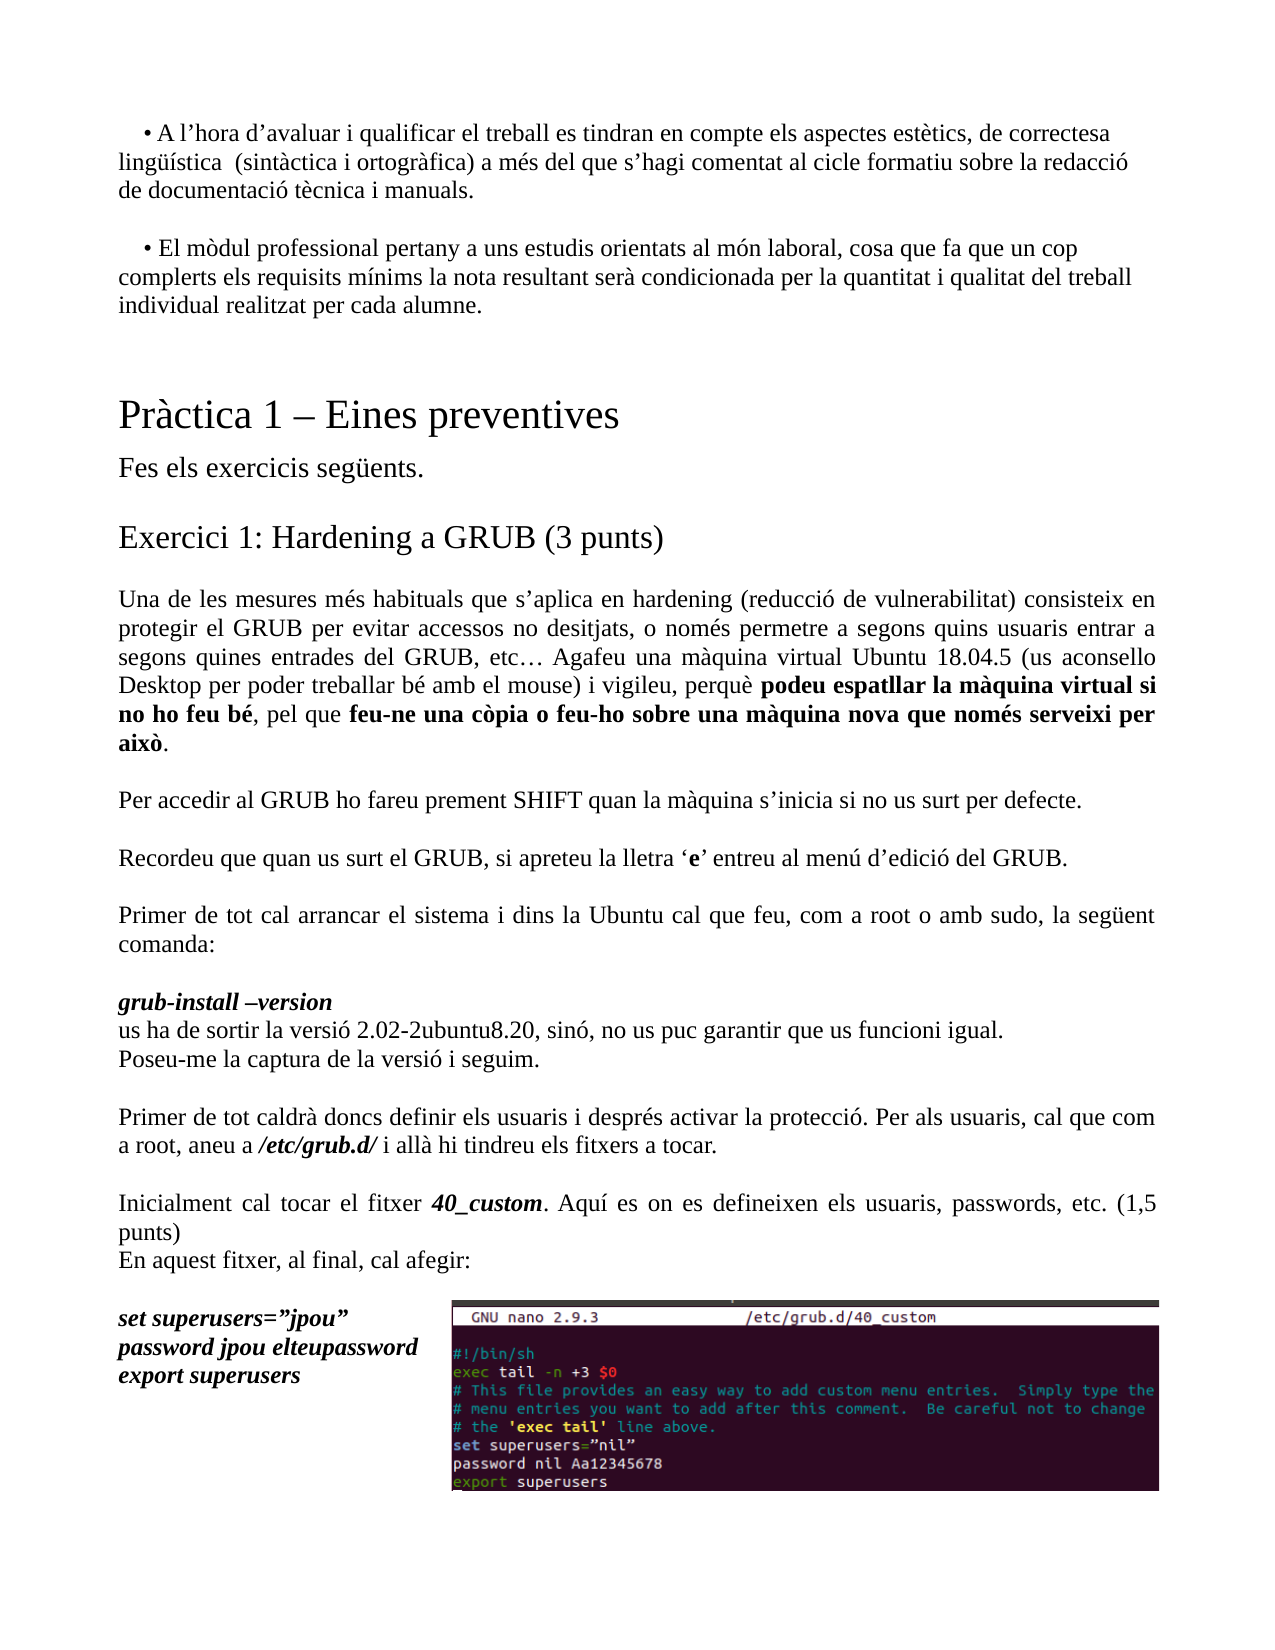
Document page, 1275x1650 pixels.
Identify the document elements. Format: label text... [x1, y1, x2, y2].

text Primer de tot cal arrancar el sistema i dins la Ubuntu cal que feu, com a root o amb sudo, la següent comanda: [118, 901, 1157, 958]
text Fes els exercicis següents. [118, 450, 1157, 484]
subtitle Pràctica 1 – Eines preventives [118, 390, 1157, 438]
text Una de les mesures més habituals que s’aplica en hardening (reducció de vulnerabilitat) consisteix en protegir el GRUB per evitar accessos no desitjats, o només permetre a segons quins usuaris entrar a segons quines entrades del GRUB, etc… Agafeu una màquina virtual Ubuntu 18.04.5 (us aconsello Desktop per poder treballar bé amb el mouse) i vigileu, perquè podeu espatllar la màquina virtual si no ho feu bé, pel que feu-ne una còpia o feu-ho sobre una màquina nova que només serveixi per això. [118, 584, 1157, 757]
text Primer de tot caldrà doncs definir els usuaris i després activar la protecció. Per als usuaris, cal que com a root, aneu a /etc/grub.d/ i allà hi tindreu els fitxers a tocar. [118, 1102, 1157, 1159]
text Poseu-me la captura de la versió i seguim. [118, 1044, 1157, 1073]
text us ha de sortir la versió 2.02-2ubuntu8.20, sinó, no us puc garantir que us funcioni igual. [118, 1016, 1157, 1044]
text grub-install –version [118, 987, 1157, 1016]
text set superusers=”jpou” [118, 1303, 451, 1332]
text En aquest fitxer, al final, cal afegir: [118, 1246, 1157, 1274]
text • El mòdul professional pertany a uns estudis orientats al món laboral, cosa que fa que un cop complerts els requisits mínims la nota resultant serà condicionada per la quantitat i qualitat del treball individual realitzat per cada alumne. [118, 233, 1157, 319]
text • A l’hora d’avaluar i qualificar el treball es tindran en compte els aspectes estètics, de correctesa lingüística (sintàctica i ortogràfica) a més del que s’hagi comentat al cicle formatiu sobre la redacció de documentació tècnica i manuals. [118, 118, 1157, 204]
text Exercici 1: Hardening a GRUB (3 punts) [118, 517, 1157, 556]
picture [451, 1300, 1160, 1491]
text Recordeu que quan us surt el GRUB, si apreteu la lletra ‘e’ entreu al menú d’edició del GRUB. [118, 843, 1157, 872]
text password jpou elteupassword [118, 1332, 451, 1361]
text Inicialment cal tocar el fitxer 40_custom. Aquí es on es defineixen els usuaris, passwords, etc. (1,5 punts) [118, 1188, 1157, 1246]
text export superusers [118, 1361, 451, 1389]
text Per accedir al GRUB ho fareu prement SHIFT quan la màquina s’inicia si no us surt per defecte. [118, 786, 1157, 814]
